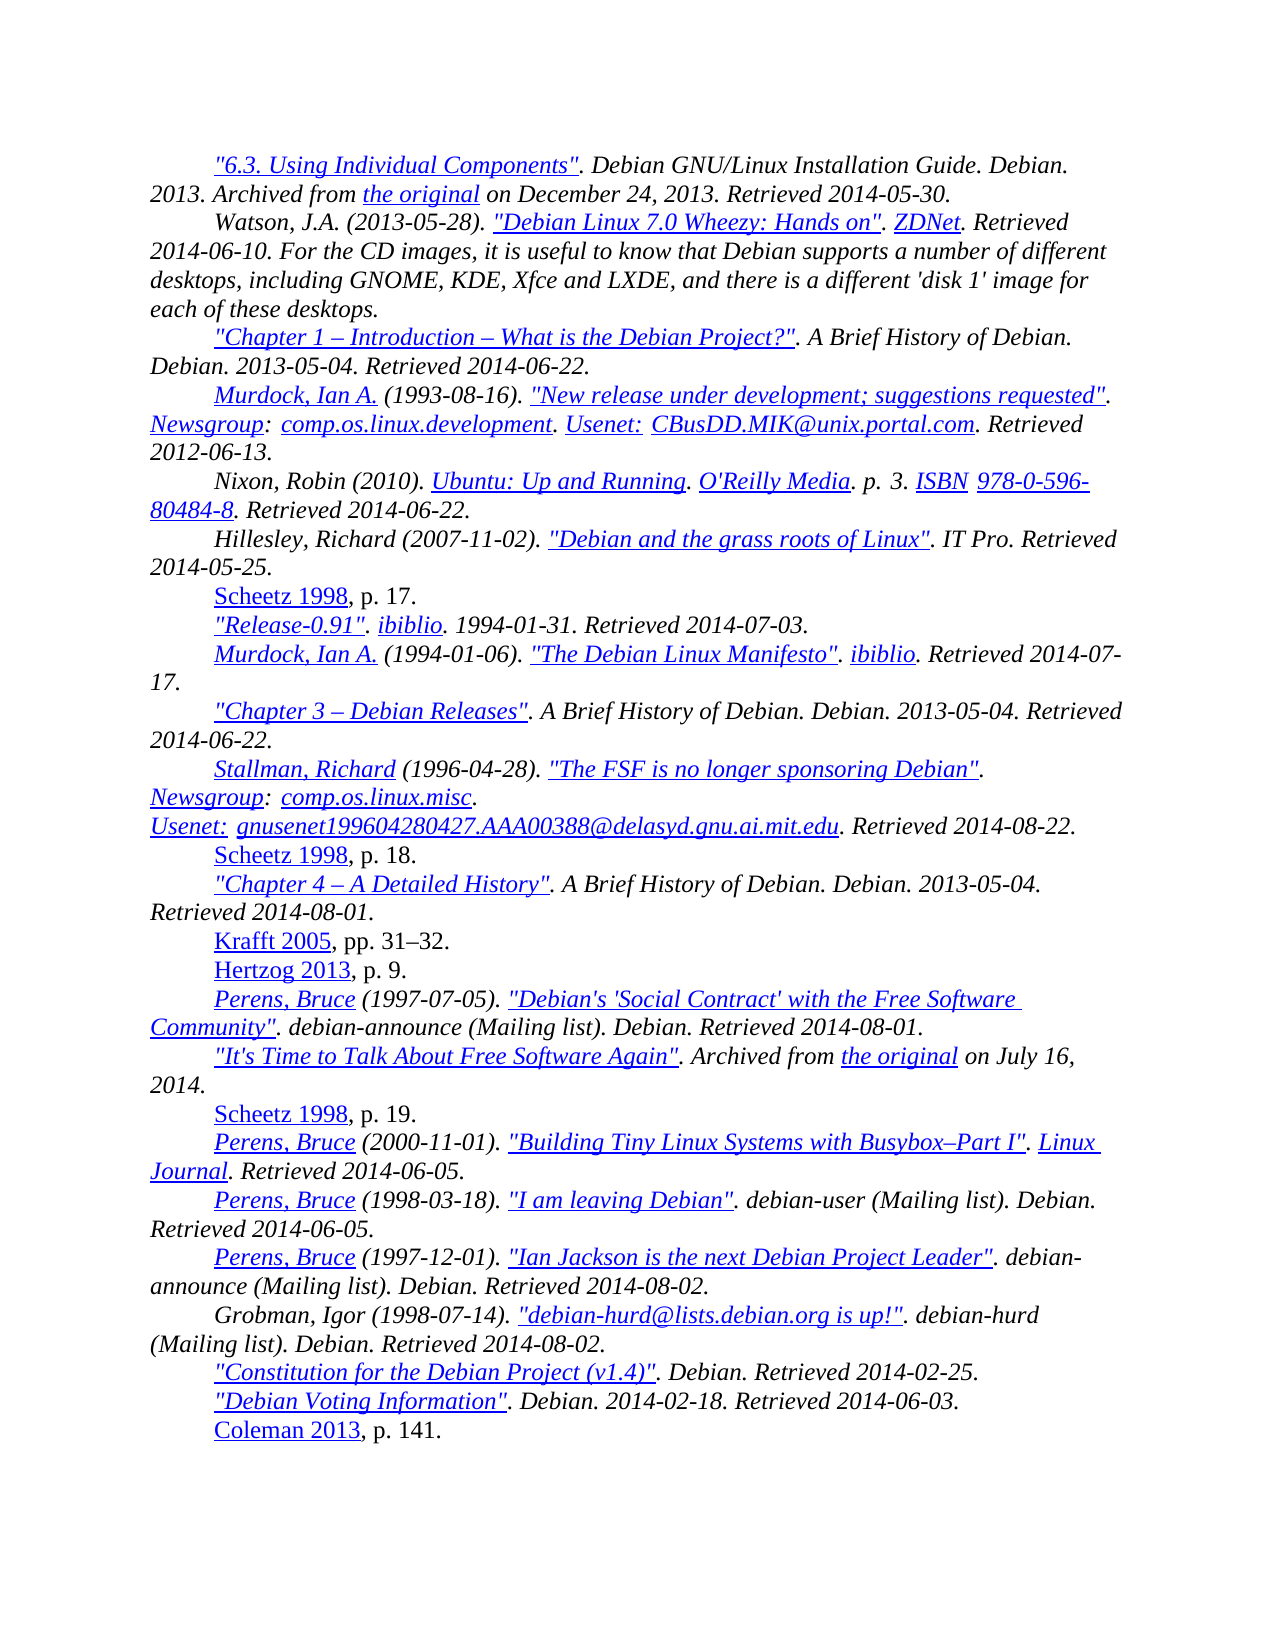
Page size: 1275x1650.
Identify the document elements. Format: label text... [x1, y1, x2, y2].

text   Scheetz 1998, p. 19. [150, 1099, 1125, 1127]
text   Hillesley, Richard (2007-11-02). "Debian and the grass roots of Linux". IT Pro. Retrieved 2014-05-25. [150, 524, 1125, 581]
text   Scheetz 1998, p. 17. [150, 581, 1125, 610]
text   Grobman, Igor (1998-07-14). "debian-hurd@lists.debian.org is up!". debian-hurd (Mailing list). Debian. Retrieved 2014-08-02. [150, 1300, 1125, 1357]
text   "Release-0.91". ibiblio. 1994-01-31. Retrieved 2014-07-03. [150, 610, 1125, 639]
text   Watson, J.A. (2013-05-28). "Debian Linux 7.0 Wheezy: Hands on". ZDNet. Retrieved 2014-06-10. For the CD images, it is useful to know that Debian supports a number of different desktops, including GNOME, KDE, Xfce and LXDE, and there is a different 'disk 1' image for each of these desktops. [150, 207, 1125, 322]
text   "It's Time to Talk About Free Software Again". Archived from the original on July 16, 2014. [150, 1041, 1125, 1099]
text   Krafft 2005, pp. 31–32. [150, 926, 1125, 955]
text   Perens, Bruce (2000-11-01). "Building Tiny Linux Systems with Busybox–Part I". Linux Journal. Retrieved 2014-06-05. [150, 1127, 1125, 1185]
text   Coleman 2013, p. 141. [150, 1415, 1125, 1444]
text   "Chapter 4 – A Detailed History". A Brief History of Debian. Debian. 2013-05-04. Retrieved 2014-08-01. [150, 869, 1125, 926]
text   "6.3. Using Individual Components". Debian GNU/Linux Installation Guide. Debian. 2013. Archived from the original on December 24, 2013. Retrieved 2014-05-30. [150, 150, 1125, 207]
text   "Chapter 1 – Introduction – What is the Debian Project?". A Brief History of Debian. Debian. 2013-05-04. Retrieved 2014-06-22. [150, 322, 1125, 380]
text   "Constitution for the Debian Project (v1.4)". Debian. Retrieved 2014-02-25. [150, 1357, 1125, 1386]
text   Hertzog 2013, p. 9. [150, 955, 1125, 984]
text   Murdock, Ian A. (1994-01-06). "The Debian Linux Manifesto". ibiblio. Retrieved 2014-07-17. [150, 639, 1125, 696]
text   Murdock, Ian A. (1993-08-16). "New release under development; suggestions requested". Newsgroup: comp.os.linux.development. Usenet: CBusDD.MIK@unix.portal.com. Retrieved 2012-06-13. [150, 380, 1125, 466]
text   Perens, Bruce (1998-03-18). "I am leaving Debian". debian-user (Mailing list). Debian. Retrieved 2014-06-05. [150, 1185, 1125, 1242]
text   Perens, Bruce (1997-12-01). "Ian Jackson is the next Debian Project Leader". debian-announce (Mailing list). Debian. Retrieved 2014-08-02. [150, 1242, 1125, 1300]
text   "Debian Voting Information". Debian. 2014-02-18. Retrieved 2014-06-03. [150, 1386, 1125, 1415]
text   "Chapter 3 – Debian Releases". A Brief History of Debian. Debian. 2013-05-04. Retrieved 2014-06-22. [150, 696, 1125, 754]
text   Nixon, Robin (2010). Ubuntu: Up and Running. O'Reilly Media. p. 3. ISBN 978-0-596-80484-8. Retrieved 2014-06-22. [150, 466, 1125, 524]
text   Stallman, Richard (1996-04-28). "The FSF is no longer sponsoring Debian". Newsgroup: comp.os.linux.misc. Usenet: gnusenet199604280427.AAA00388@delasyd.gnu.ai.mit.edu. Retrieved 2014-08-22. [150, 754, 1125, 840]
text   Scheetz 1998, p. 18. [150, 840, 1125, 869]
text   Perens, Bruce (1997-07-05). "Debian's 'Social Contract' with the Free Software Community". debian-announce (Mailing list). Debian. Retrieved 2014-08-01. [150, 984, 1125, 1041]
